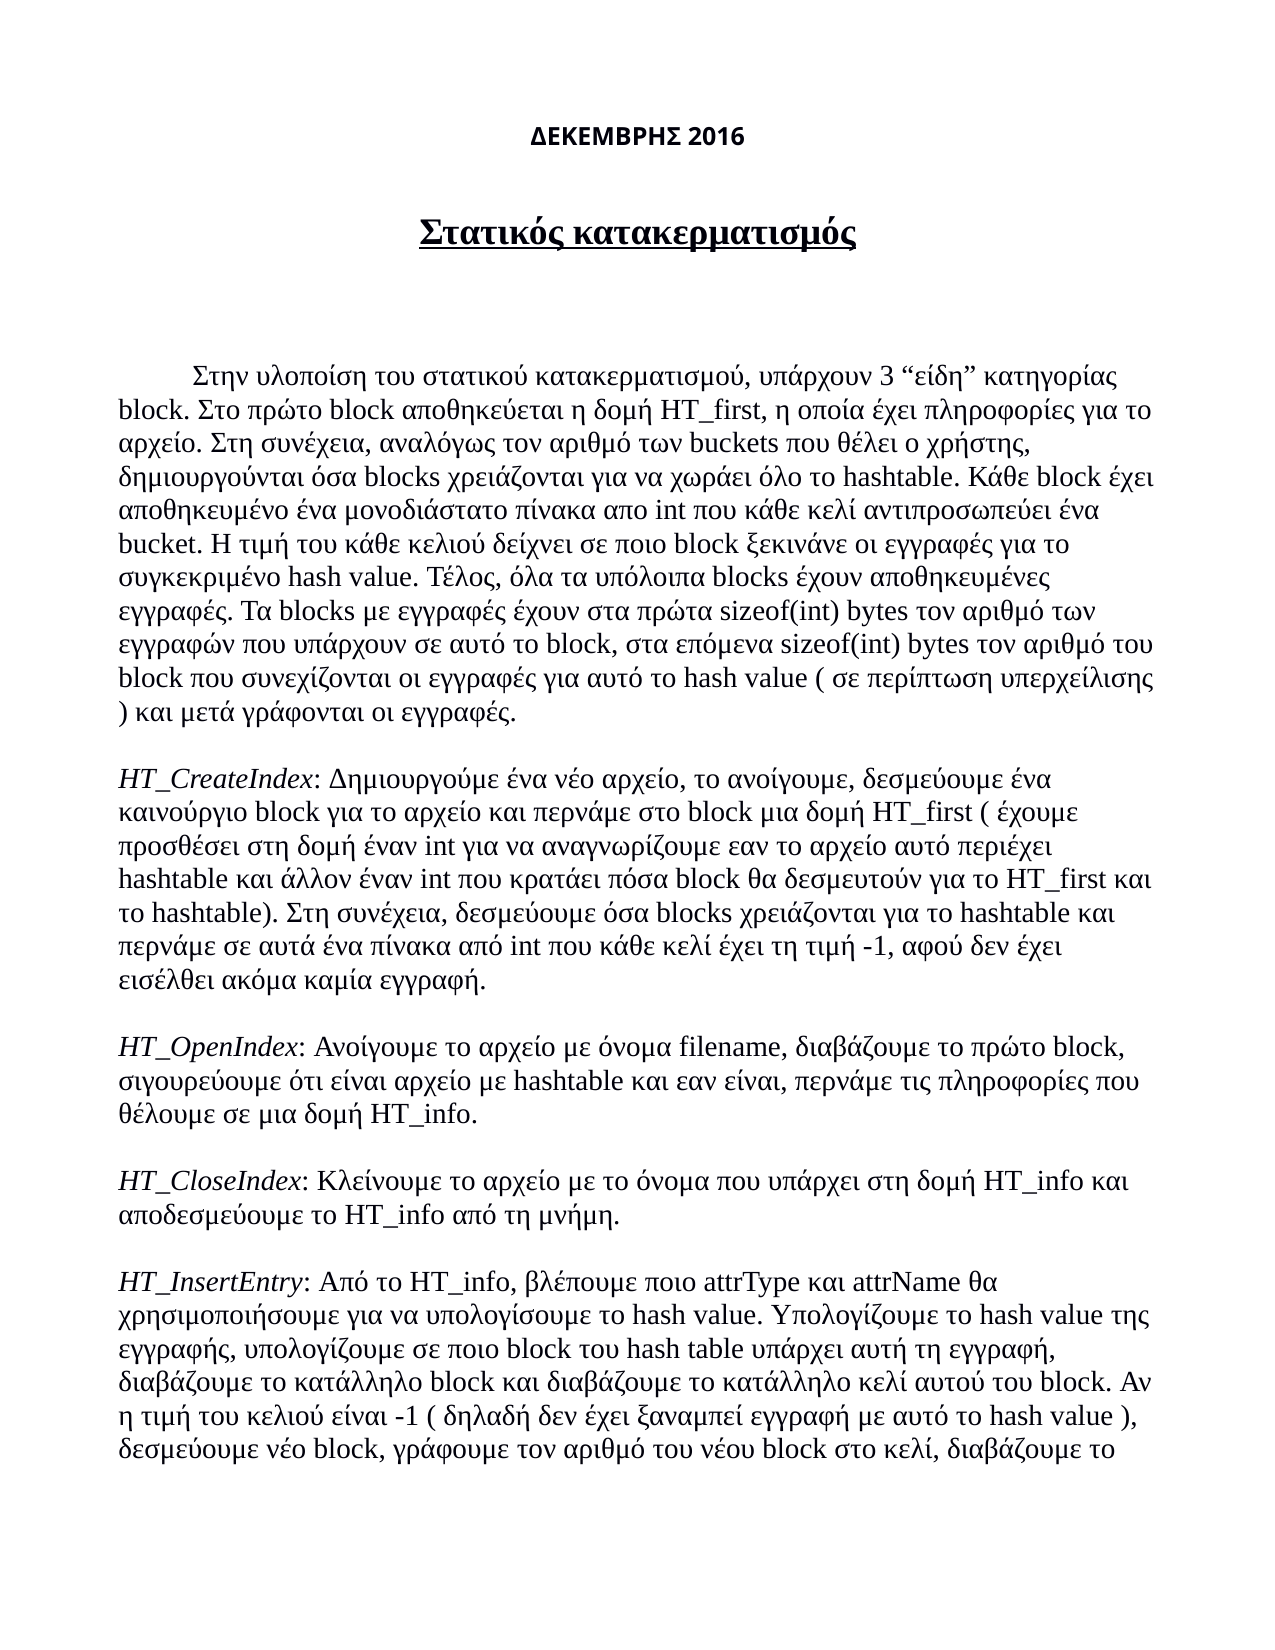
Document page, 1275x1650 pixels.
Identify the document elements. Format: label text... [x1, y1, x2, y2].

text Στατικός κατακερματισμός [118, 210, 1157, 253]
text HT_OpenIndex: Ανοίγουμε το αρχείο με όνομα filename, διαβάζουμε το πρώτο block, σιγουρεύουμε ότι είναι αρχείο με hashtable και εαν είναι, περνάμε τις πληροφορίες που θέλουμε σε μια δομή HT_info. [118, 1029, 1157, 1130]
text HT_CreateIndex: Δημιουργούμε ένα νέο αρχείο, το ανοίγουμε, δεσμεύουμε ένα καινούργιο block για το αρχείο και περνάμε στο block μια δομή HT_first ( έχουμε προσθέσει στη δομή έναν int για να αναγνωρίζουμε εαν το αρχείο αυτό περιέχει hashtable και άλλον έναν int που κρατάει πόσα block θα δεσμευτούν για το HT_first και το hashtable). Στη συνέχεια, δεσμεύουμε όσα blocks χρειάζονται για το hashtable και περνάμε σε αυτά ένα πίνακα από int που κάθε κελί έχει τη τιμή -1, αφού δεν έχει εισέλθει ακόμα καμία εγγραφή. [118, 761, 1157, 996]
text HT_CloseIndex: Κλείνουμε το αρχείο με το όνομα που υπάρχει στη δομή HT_info και αποδεσμεύουμε το HT_info από τη μνήμη. [118, 1163, 1157, 1230]
text HT_InsertEntry: Από το HT_info, βλέπουμε ποιο attrType και attrName θα χρησιμοποιήσουμε για να υπολογίσουμε το hash value. Υπολογίζουμε το hash value της εγγραφής, υπολογίζουμε σε ποιο block του hash table υπάρχει αυτή τη εγγραφή, διαβάζουμε το κατάλληλο block και διαβάζουμε το κατάλληλο κελί αυτού του block. Αν η τιμή του κελιού είναι -1 ( δηλαδή δεν έχει ξαναμπεί εγγραφή με αυτό το hash value ), δεσμεύουμε νέο block, γράφουμε τον αριθμό του νέου block στο κελί, διαβάζουμε το [118, 1264, 1157, 1465]
text Στην υλοποίση του στατικού κατακερματισμού, υπάρχουν 3 “είδη” κατηγορίας block. Στο πρώτο block αποθηκεύεται η δομή HT_first, η οποία έχει πληροφορίες για το αρχείο. Στη συνέχεια, αναλόγως τον αριθμό των buckets που θέλει ο χρήστης, δημιουργούνται όσα blocks χρειάζονται για να χωράει όλo το hashtable. Κάθε block έχει αποθηκευμένο ένα μονοδιάστατο πίνακα απο int που κάθε κελί αντιπροσωπεύει ένα bucket. Η τιμή του κάθε κελιού δείχνει σε ποιο block ξεκινάνε οι εγγραφές για το συγκεκριμένο hash value. Τέλος, όλα τα υπόλοιπα blocks έχουν αποθηκευμένες εγγραφές. Τα blocks με εγγραφές έχουν στα πρώτα sizeof(int) bytes τον αριθμό των εγγραφών που υπάρχουν σε αυτό το block, στα επόμενα sizeof(int) bytes τον αριθμό του block που συνεχίζονται οι εγγραφές για αυτό το hash value ( σε περίπτωση υπερχείλισης ) και μετά γράφονται οι εγγραφές. [118, 358, 1157, 727]
text ΔΕΚΕΜΒΡΗΣ 2016 [118, 118, 1157, 152]
